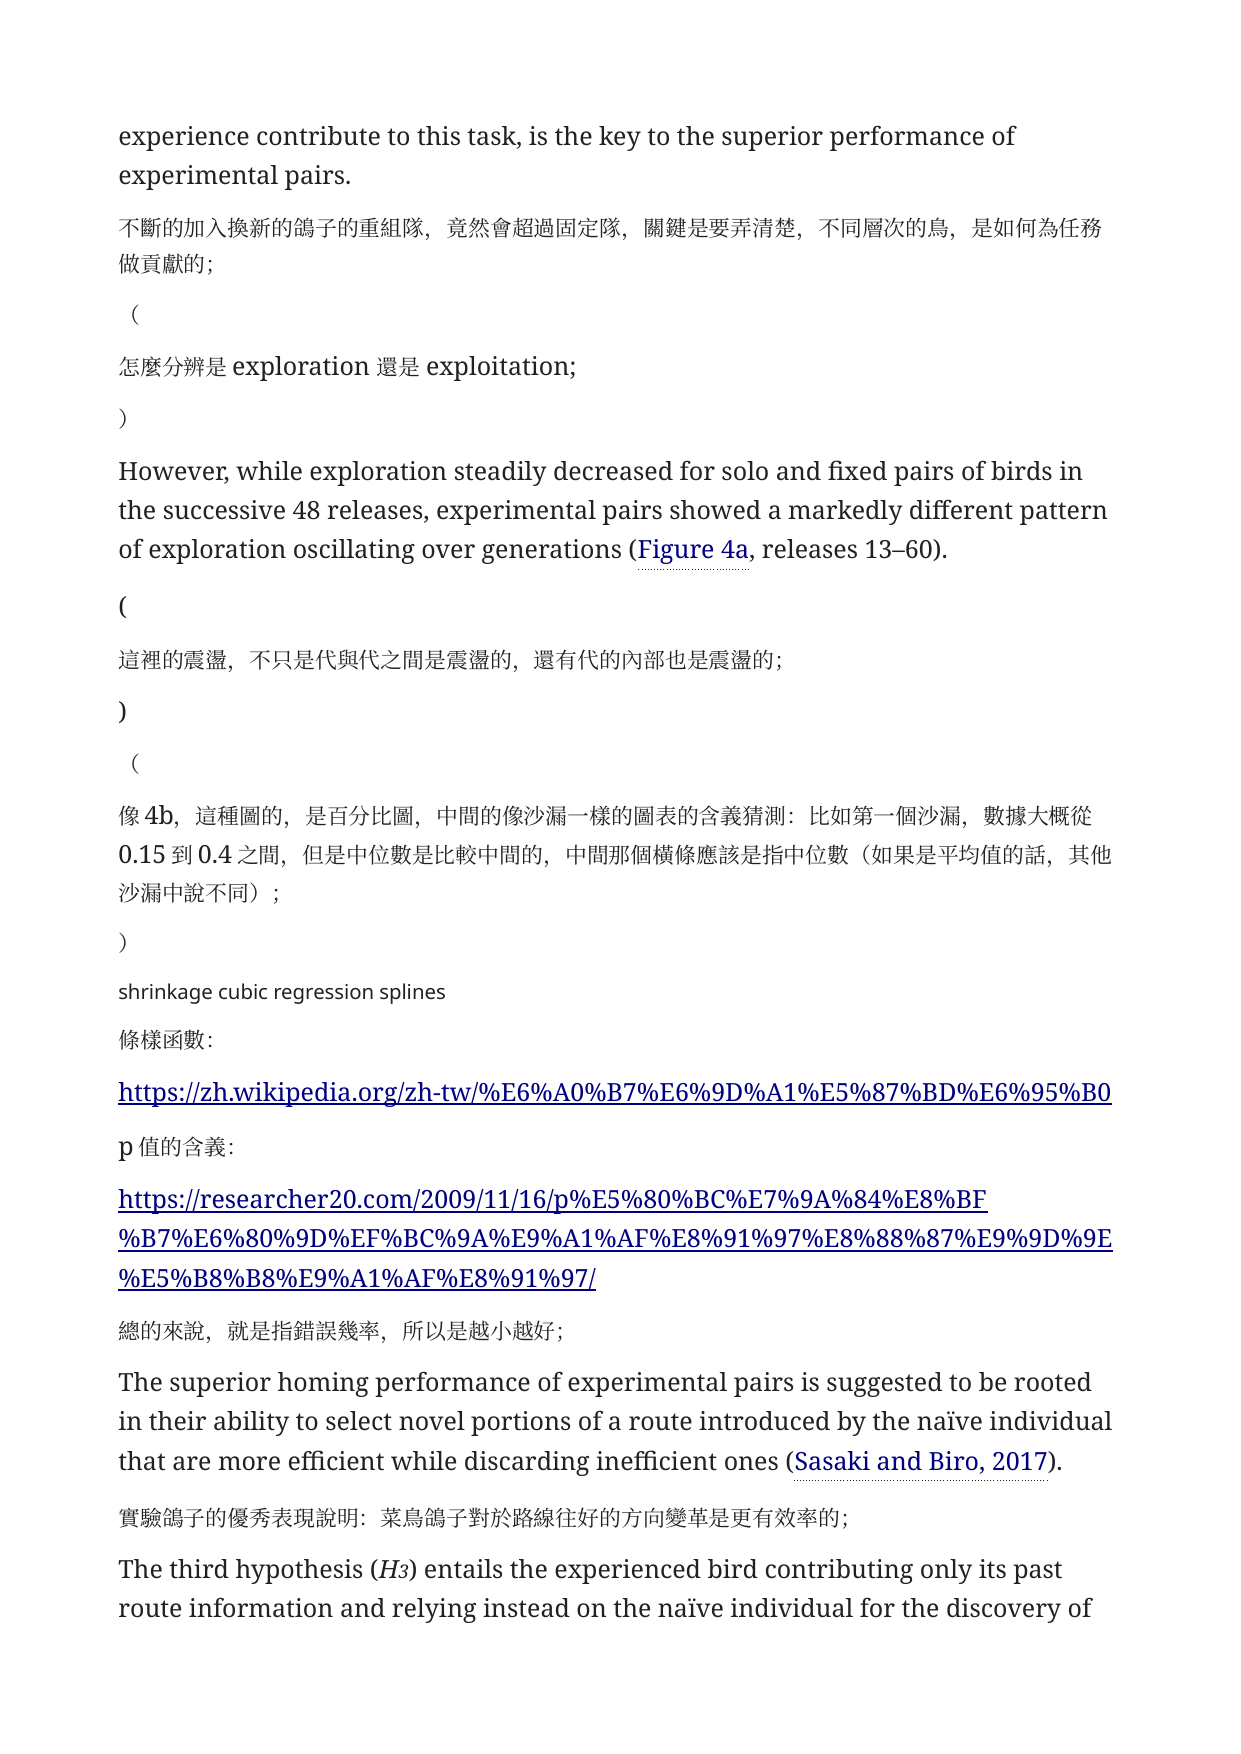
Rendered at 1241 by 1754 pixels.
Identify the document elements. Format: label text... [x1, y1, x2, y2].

text https://zh.wikipedia.org/zh-tw/%E6%A0%B7%E6%9D%A1%E5%87%BD%E6%95%B0 [118, 1074, 1122, 1108]
text However, while exploration steadily decreased for solo and fixed pairs of birds in the successive 48 releases, experimental pairs showed a markedly different pattern of exploration oscillating over generations (Figure 4a, releases 13–60). [118, 453, 1122, 569]
text （ [118, 298, 1122, 329]
text （ [118, 747, 1122, 779]
text The third hypothesis (H3) entails the experienced bird contributing only its past route information and relying instead on the naïve individual for the discovery of [118, 1551, 1122, 1625]
text 這裡的震盪，不只是代與代之間是震盪的，還有代的內部也是震盪的； [118, 643, 1122, 674]
text ） [118, 927, 1122, 958]
text 怎麼分辨是exploration 還是 exploitation; [118, 349, 1122, 383]
text p值的含義： [118, 1128, 1122, 1162]
text ） [118, 402, 1122, 434]
text 總的來說，就是指錯誤幾率，所以是越小越好； [118, 1314, 1122, 1346]
text experience contribute to this task, is the key to the superior performance of experimental pairs. [118, 118, 1122, 191]
text 像4b，這種圖的，是百分比圖，中間的像沙漏一樣的圖表的含義猜測：比如第一個沙漏，數據大概從0.15到0.4之間，但是中位數是比較中間的，中間那個橫條應該是指中位數（如果是平均值的話，其他沙漏中說不同）； [118, 798, 1122, 907]
text https://researcher20.com/2009/11/16/p%E5%80%BC%E7%9A%84%E8%BF%B7%E6%80%9D%EF%BC%9A%E9%A1%AF%E8%91%97%E8%88%87%E9%9D%9E%E5%B8%B8%E9%A1%AF%E8%91%97/ [118, 1182, 1122, 1294]
text ) [118, 693, 1122, 728]
text 條樣函數： [118, 1024, 1122, 1055]
text shrinkage cubic regression splines [118, 977, 1122, 1005]
text The superior homing performance of experimental pairs is suggested to be rooted in their ability to select novel portions of a route introduced by the naïve individual that are more efficient while discarding inefficient ones (Sasaki and Biro, 2017). [118, 1365, 1122, 1481]
text 不斷的加入換新的鴿子的重組隊，竟然會超過固定隊，關鍵是要弄清楚，不同層次的鳥，是如何為任務做貢獻的； [118, 211, 1122, 279]
text ( [118, 589, 1122, 623]
text 實驗鴿子的優秀表現說明：菜鳥鴿子對於路線往好的方向變革是更有效率的； [118, 1501, 1122, 1532]
